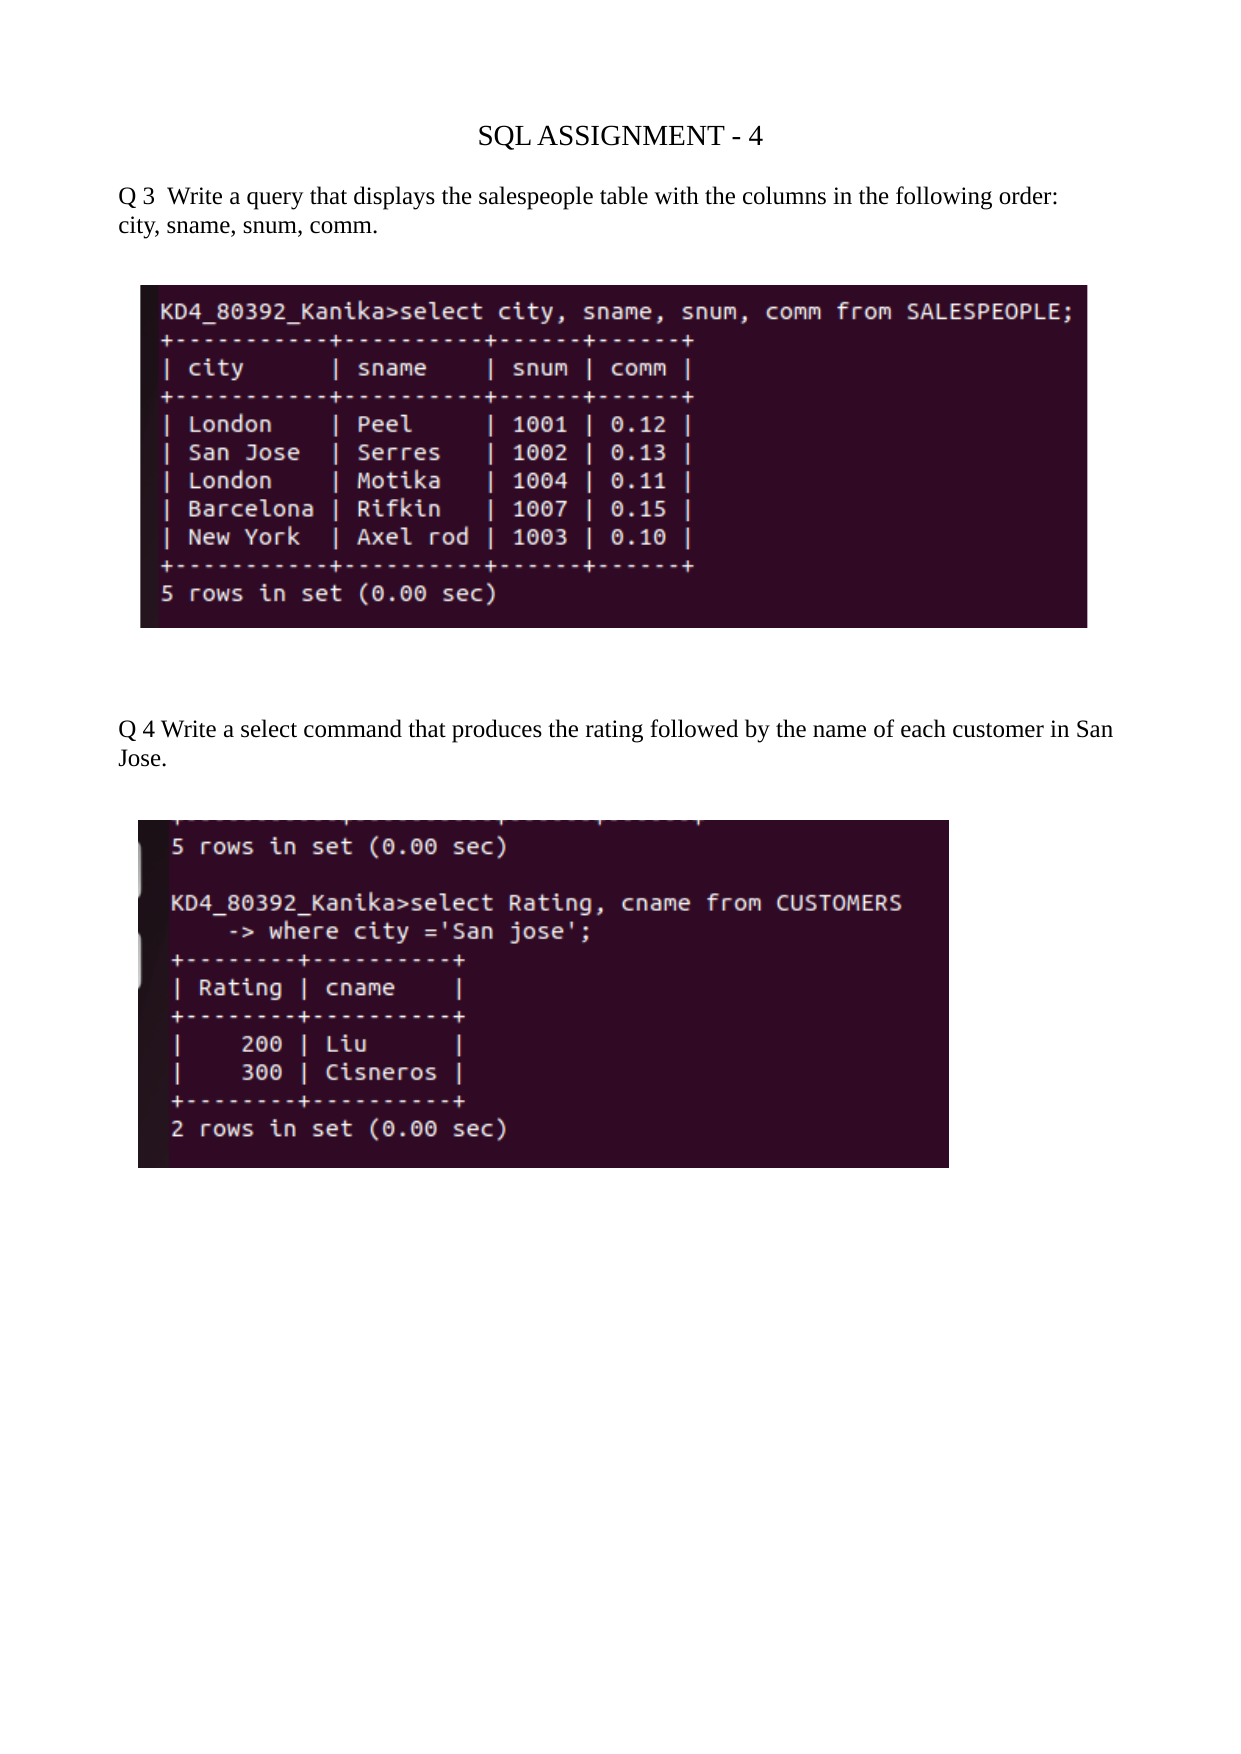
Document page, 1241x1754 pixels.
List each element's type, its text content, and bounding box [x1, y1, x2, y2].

picture [138, 820, 949, 1168]
picture [140, 285, 1088, 628]
text city, sname, snum, comm. [118, 210, 1122, 239]
text Q 3 Write a query that displays the salespeople table with the columns in the following order: [118, 181, 1122, 210]
text Q 4 Write a select command that produces the rating followed by the name of each customer in San Jose. [118, 714, 1122, 772]
